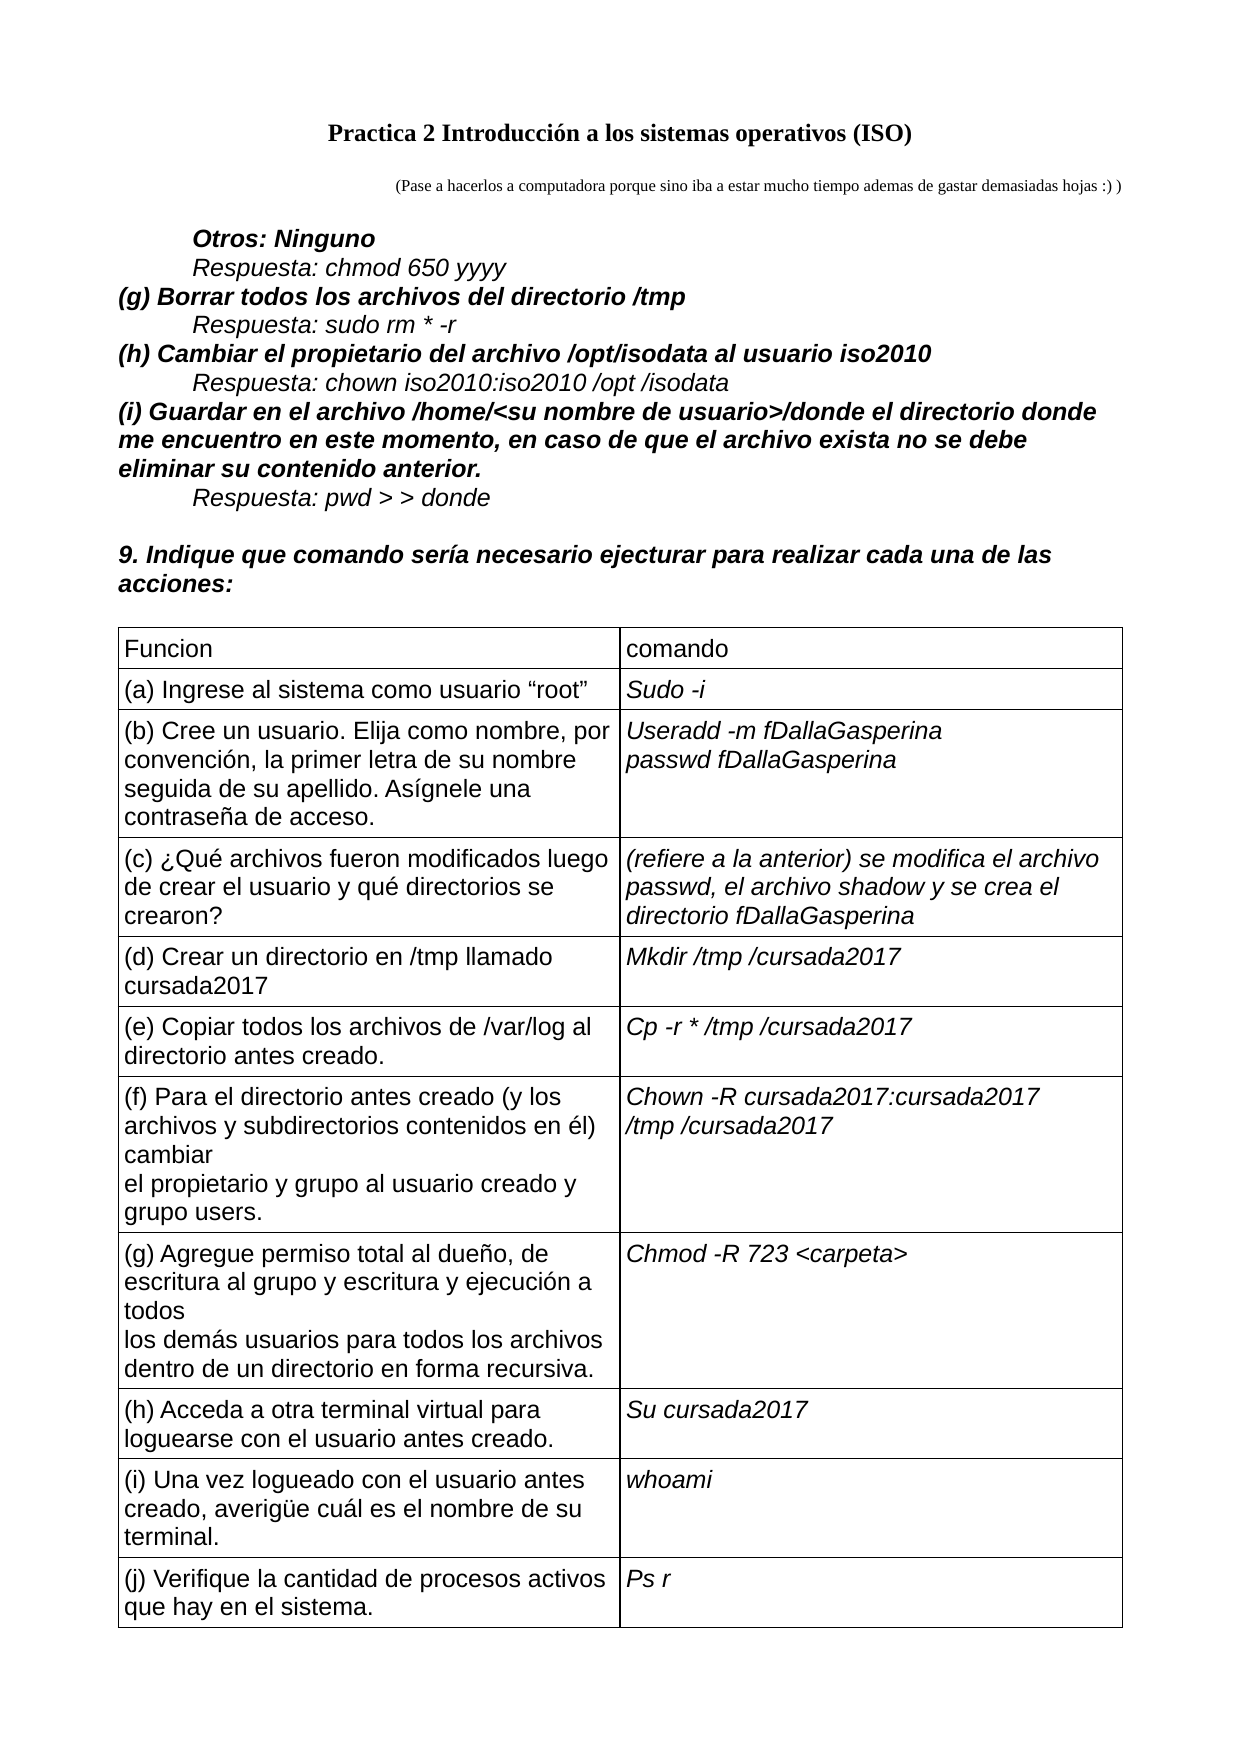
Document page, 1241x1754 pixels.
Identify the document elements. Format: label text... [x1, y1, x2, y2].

table_cell (d) Crear un directorio en /tmp llamado cursada2017 [119, 937, 619, 1006]
table_cell Cp -r * /tmp /cursada2017 [621, 1007, 1122, 1076]
table_cell (i) Una vez logueado con el usuario antes creado, averigüe cuál es el nombre de su terminal. [119, 1459, 619, 1557]
table_cell (g) Agregue permiso total al dueño, de escritura al grupo y escritura y ejecución a todos los demás usuarios para todos los archivos dentro de un directorio en forma recursiva. [119, 1233, 619, 1388]
text Respuesta: chmod 650 yyyy [192, 253, 1122, 282]
text (i) Guardar en el archivo /home/<su nombre de usuario>/donde el directorio donde [118, 397, 1122, 426]
text Otros: Ninguno [192, 224, 1122, 253]
table_cell Ps r [621, 1558, 1122, 1627]
text Respuesta: chown iso2010:iso2010 /opt /isodata [118, 368, 1122, 397]
text (h) Cambiar el propietario del archivo /opt/isodata al usuario iso2010 [118, 339, 1122, 368]
table_cell whoami [621, 1459, 1122, 1557]
table_cell Mkdir /tmp /cursada2017 [621, 937, 1122, 1006]
table_cell Useradd -m fDallaGasperina passwd fDallaGasperina [621, 710, 1122, 837]
table_cell (e) Copiar todos los archivos de /var/log al directorio antes creado. [119, 1007, 619, 1076]
table_cell (b) Cree un usuario. Elija como nombre, por convención, la primer letra de su nombre seguida de su apellido. Asígnele una contraseña de acceso. [119, 710, 619, 837]
text Respuesta: sudo rm * -r [118, 311, 1122, 339]
table_cell (h) Acceda a otra terminal virtual para loguearse con el usuario antes creado. [119, 1389, 619, 1458]
text 9. Indique que comando sería necesario ejecturar para realizar cada una de las acciones: [118, 541, 1122, 598]
text Respuesta: pwd > > donde [118, 483, 1122, 512]
table_cell Su cursada2017 [621, 1389, 1122, 1458]
table_cell (refiere a la anterior) se modifica el archivo passwd, el archivo shadow y se crea el directorio fDallaGasperina [621, 838, 1122, 936]
table_cell Chmod -R 723 <carpeta> [621, 1233, 1122, 1388]
table_cell (a) Ingrese al sistema como usuario “root” [119, 669, 619, 709]
table_header comando [621, 628, 1122, 668]
table_cell (f) Para el directorio antes creado (y los archivos y subdirectorios contenidos en él) cambiar el propietario y grupo al usuario creado y grupo users. [119, 1077, 619, 1232]
table_header Funcion [119, 628, 619, 668]
table_cell Chown -R cursada2017:cursada2017 /tmp /cursada2017 [621, 1077, 1122, 1232]
table_cell (c) ¿Qué archivos fueron modificados luego de crear el usuario y qué directorios se crearon? [119, 838, 619, 936]
text me encuentro en este momento, en caso de que el archivo exista no se debe eliminar su contenido anterior. [118, 426, 1122, 483]
table_cell Sudo -i [621, 669, 1122, 709]
table_cell (j) Verifique la cantidad de procesos activos que hay en el sistema. [119, 1558, 619, 1627]
text (g) Borrar todos los archivos del directorio /tmp [118, 282, 1122, 311]
